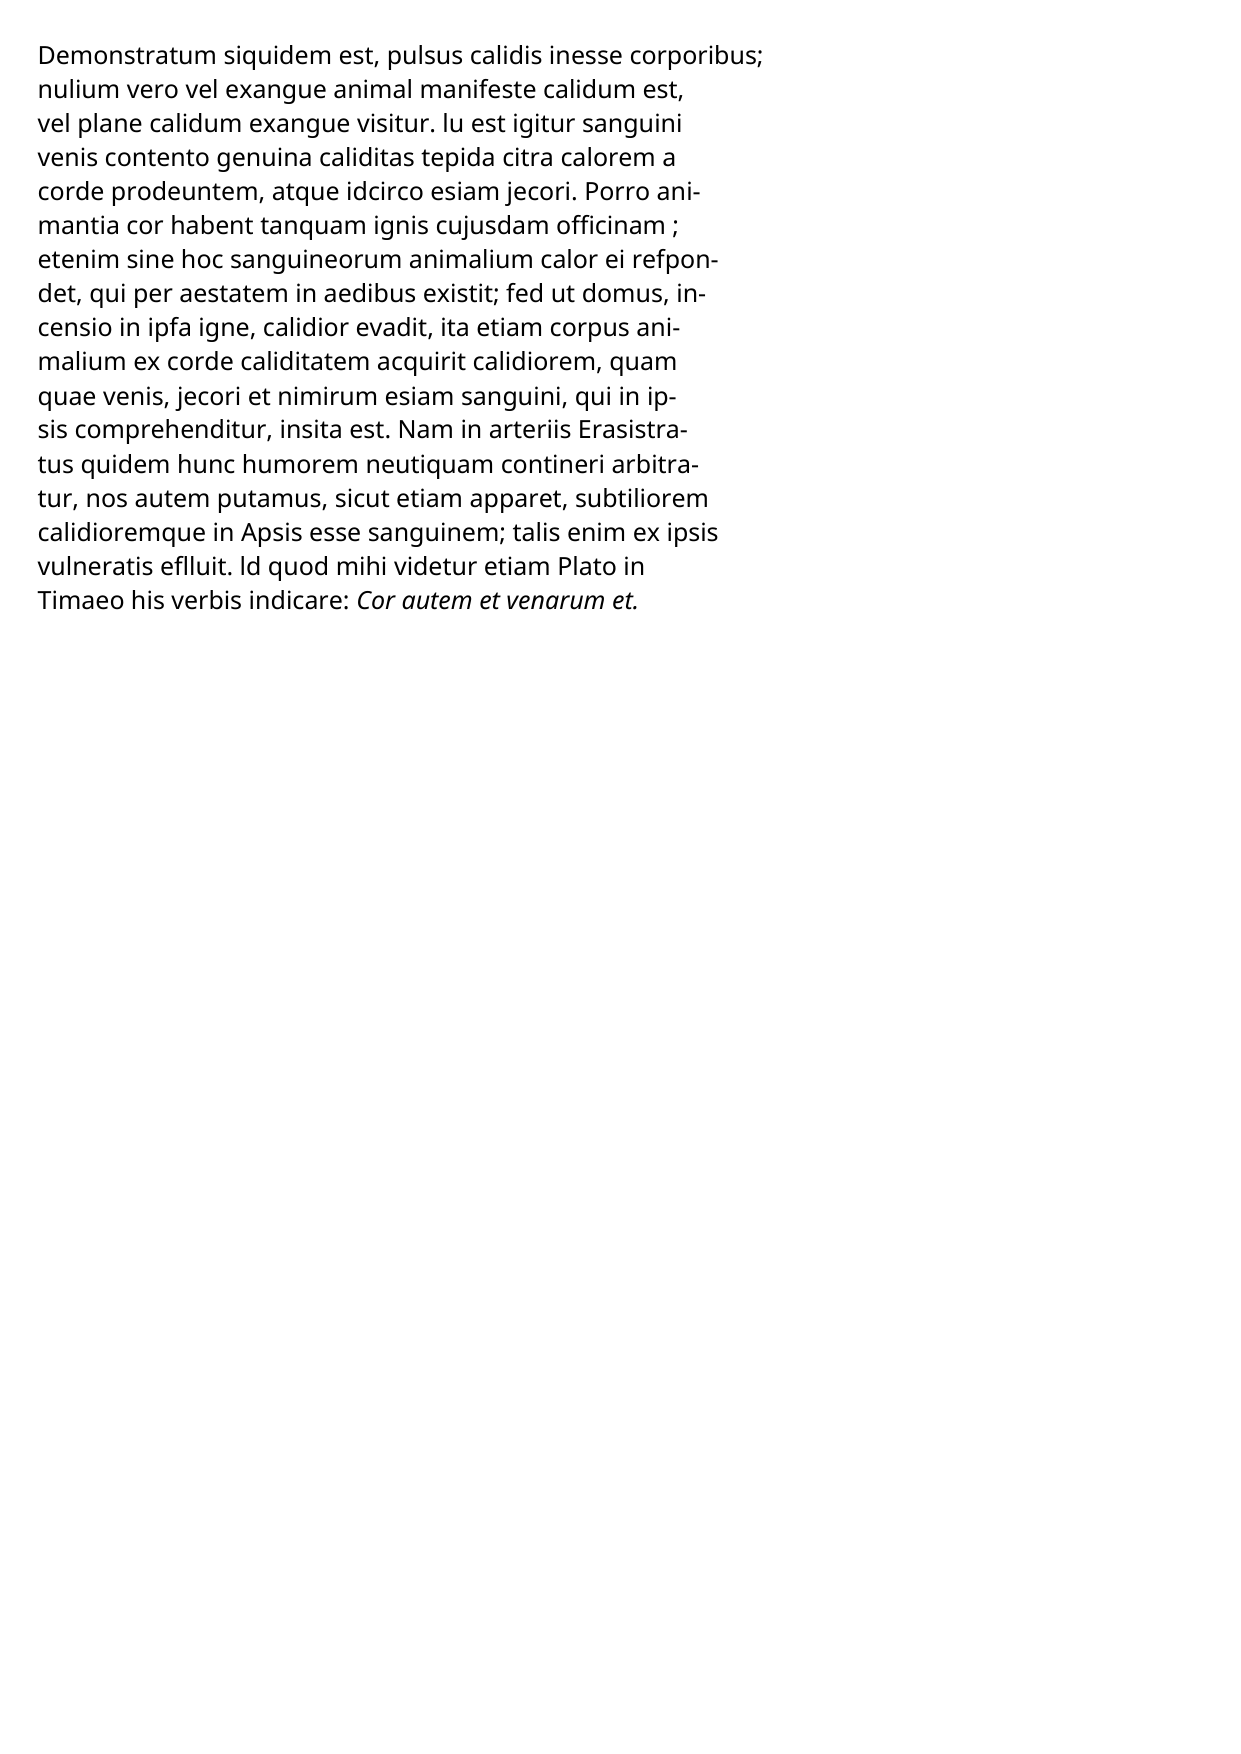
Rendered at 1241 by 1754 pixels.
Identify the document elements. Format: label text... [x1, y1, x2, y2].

text Demonstratum siquidem est, pulsus calidis inesse corporibus; nulium vero vel exangue animal manifeste calidum est, vel plane calidum exangue visitur. lu est igitur sanguini venis contento genuina caliditas tepida citra calorem a corde prodeuntem, atque idcirco esiam jecori. Porro ani- mantia cor habent tanquam ignis cujusdam officinam ; etenim sine hoc sanguineorum animalium calor ei refpon- det, qui per aestatem in aedibus existit; fed ut domus, in- censio in ipfa igne, calidior evadit, ita etiam corpus ani- malium ex corde caliditatem acquirit calidiorem, quam quae venis, jecori et nimirum esiam sanguini, qui in ip- sis comprehenditur, insita est. Nam in arteriis Erasistra- tus quidem hunc humorem neutiquam contineri arbitra- tur, nos autem putamus, sicut etiam apparet, subtiliorem calidioremque in Apsis esse sanguinem; talis enim ex ipsis vulneratis eflluit. ld quod mihi videtur etiam Plato in Timaeo his verbis indicare: Cor autem et venarum et. [37, 37, 1203, 617]
